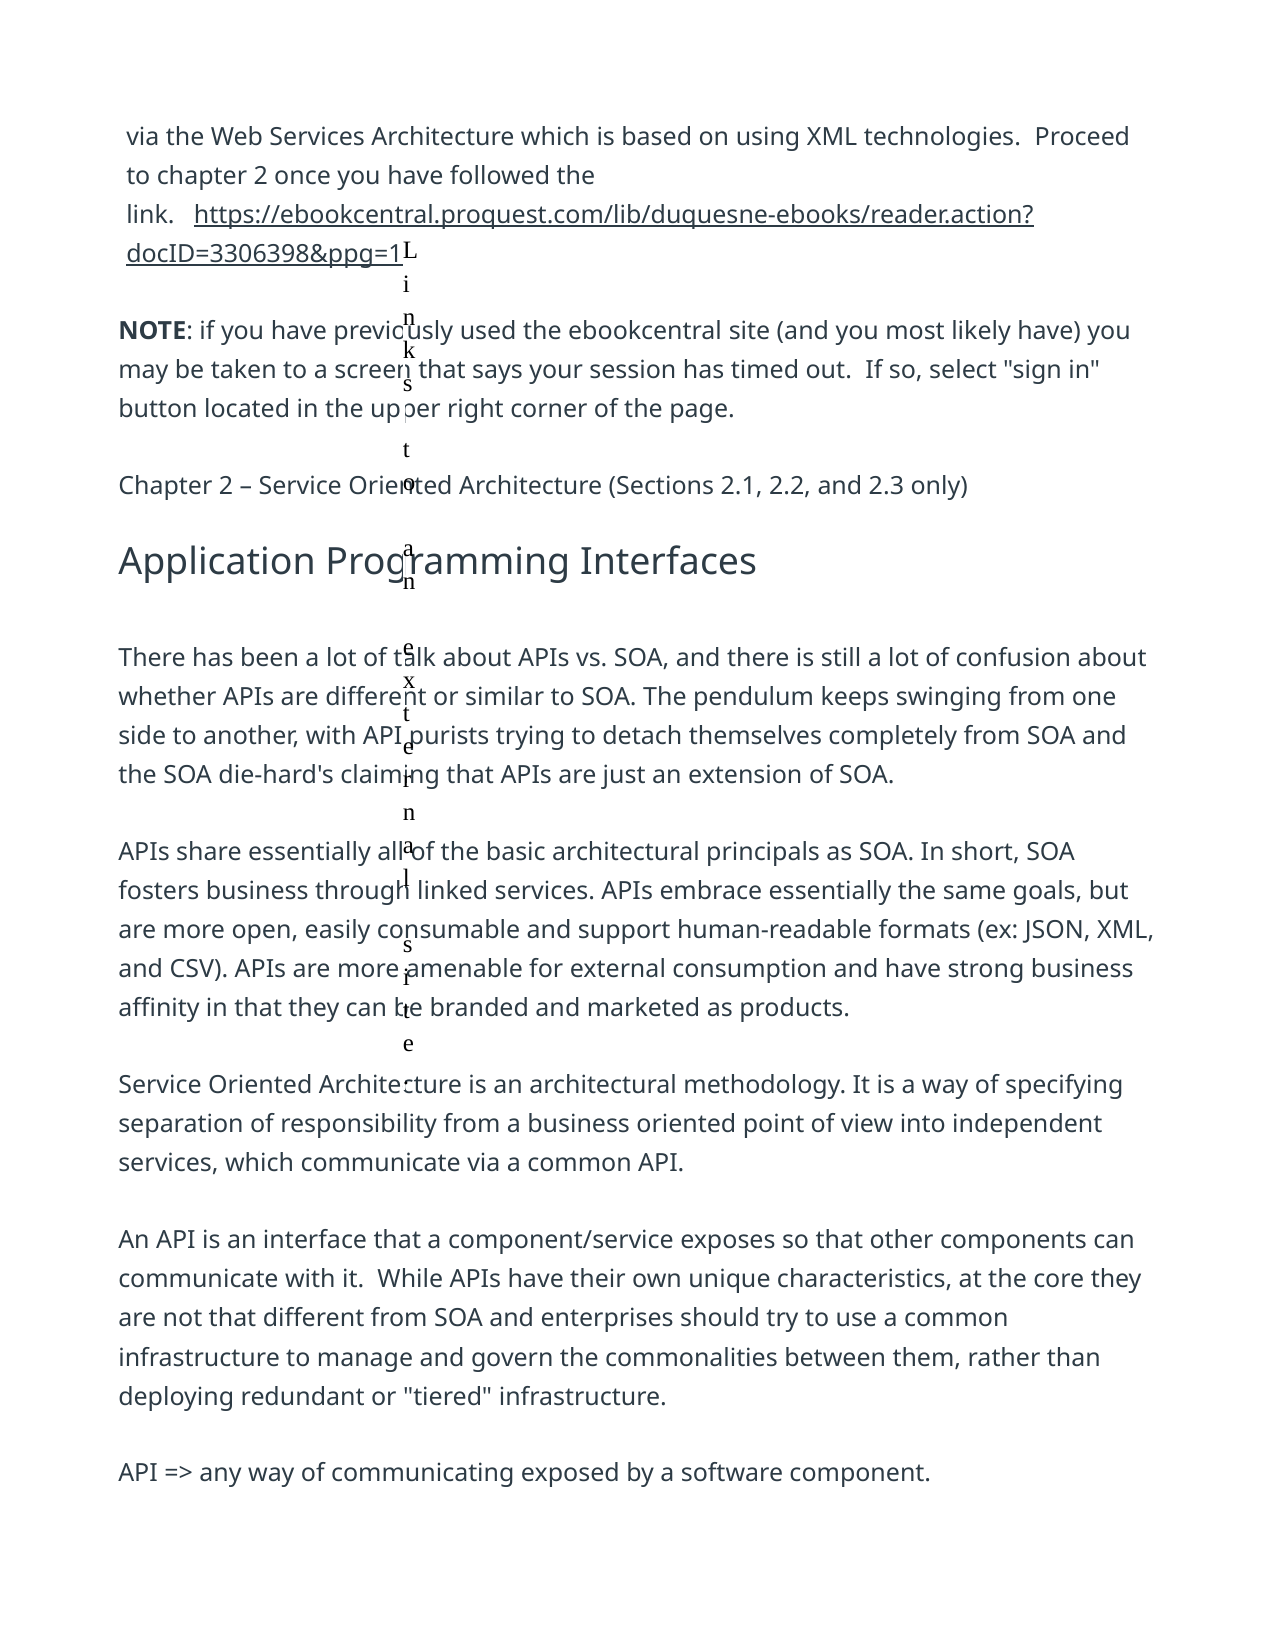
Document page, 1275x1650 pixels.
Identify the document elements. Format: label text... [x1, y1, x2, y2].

text NOTE: if you have previously used the ebookcentral site (and you most likely have) you may be taken to a screen that says your session has timed out. If so, select "sign in" button located in the upper right corner of the page. [118, 312, 403, 425]
text APIs share essentially all of the basic architectural principals as SOA. In short, SOA fosters business through linked services. APIs embrace essentially the same goals, but are more open, easily consumable and support human-readable formats (ex: JSON, XML, and CSV). APIs are more amenable for external consumption and have strong business affinity in that they can be branded and marketed as products. [405, 833, 1157, 1024]
text An API is an interface that a component/service exposes so that other components can communicate with it. While APIs have their own unique characteristics, at the core they are not that different from SOA and enterprises should try to use a common infrastructure to manage and govern the commonalities between them, rather than deploying redundant or "tiered" infrastructure. [118, 1222, 1157, 1412]
text NOTE: if you have previously used the ebookcentral site (and you most likely have) you may be taken to a screen that says your session has timed out. If so, select "sign in" button located in the upper right corner of the page. [405, 312, 1157, 425]
text via the Web Services Architecture which is based on using XML technologies. Proceed to chapter 2 once you have followed the link. https://ebookcentral.proquest.com/lib/duquesne-ebooks/reader.action?docID=3306398&ppg=1 [126, 118, 1157, 270]
text APIs share essentially all of the basic architectural principals as SOA. In short, SOA fosters business through linked services. APIs embrace essentially the same goals, but are more open, easily consumable and support human-readable formats (ex: JSON, XML, and CSV). APIs are more amenable for external consumption and have strong business affinity in that they can be branded and marketed as products. [118, 833, 403, 1024]
subtitle Application Programming Interfaces [118, 534, 403, 586]
text Service Oriented Architecture is an architectural methodology. It is a way of specifying separation of responsibility from a business oriented point of view into independent services, which communicate via a common API. [118, 1067, 1157, 1179]
text There has been a lot of talk about APIs vs. SOA, and there is still a lot of confusion about whether APIs are different or similar to SOA. The pendulum keeps swinging from one side to another, with API purists trying to detach themselves completely from SOA and the SOA die-hard's claiming that APIs are just an extension of SOA. [118, 639, 403, 791]
text API => any way of communicating exposed by a software component. [118, 1455, 1157, 1489]
text Chapter 2 – Service Oriented Architecture (Sections 2.1, 2.2, and 2.3 only) [118, 467, 403, 501]
text There has been a lot of talk about APIs vs. SOA, and there is still a lot of confusion about whether APIs are different or similar to SOA. The pendulum keeps swinging from one side to another, with API purists trying to detach themselves completely from SOA and the SOA die-hard's claiming that APIs are just an extension of SOA. [405, 639, 1157, 791]
subtitle Application Programming Interfaces [405, 534, 1157, 586]
text Chapter 2 – Service Oriented Architecture (Sections 2.1, 2.2, and 2.3 only) [405, 467, 1157, 501]
